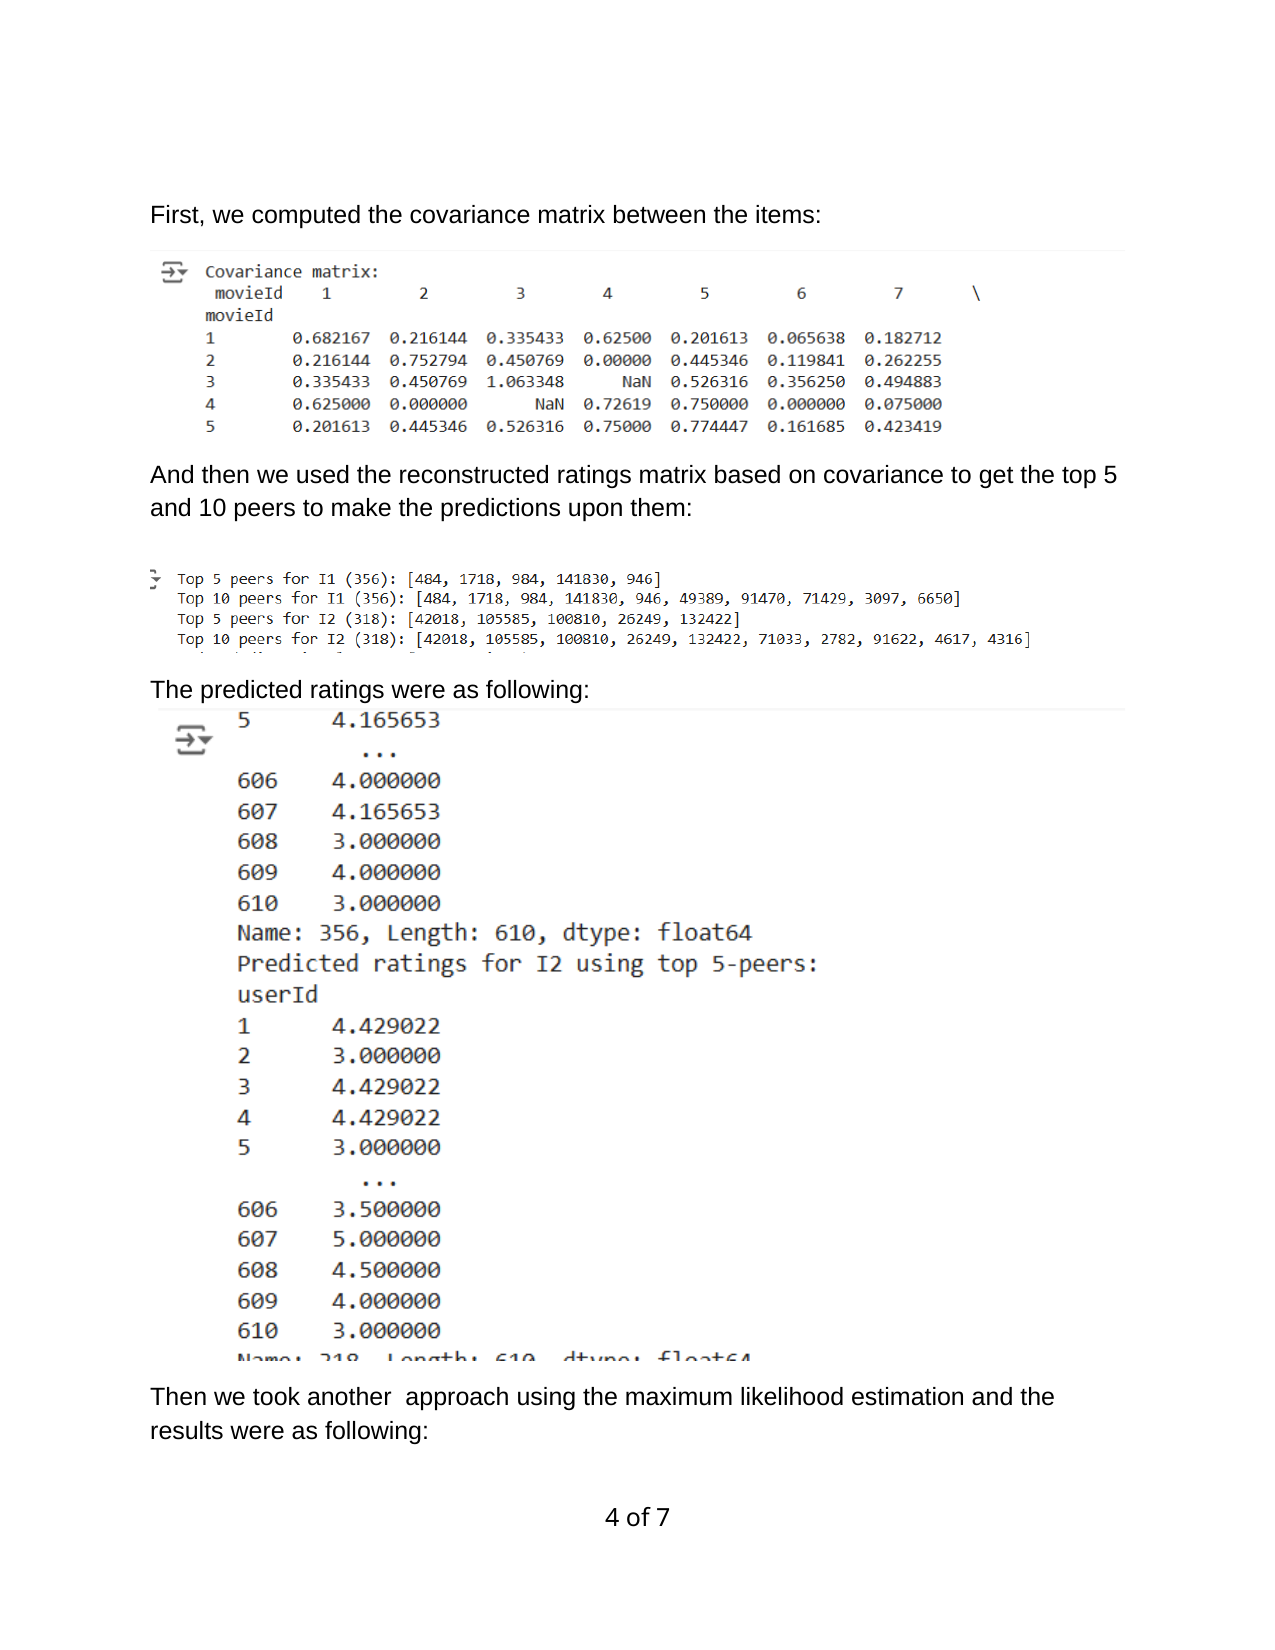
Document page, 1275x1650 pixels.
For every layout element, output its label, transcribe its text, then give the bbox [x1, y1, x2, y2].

text The predicted ratings were as following: [150, 674, 1125, 708]
text Then we took another approach using the maximum likelihood estimation and the results were as following: [150, 1382, 1125, 1444]
text And then we used the reconstructed ratings matrix based on covariance to get the top 5 and 10 peers to make the predictions upon them: [150, 459, 1125, 566]
text First, we computed the covariance matrix between the items: [150, 200, 1125, 229]
